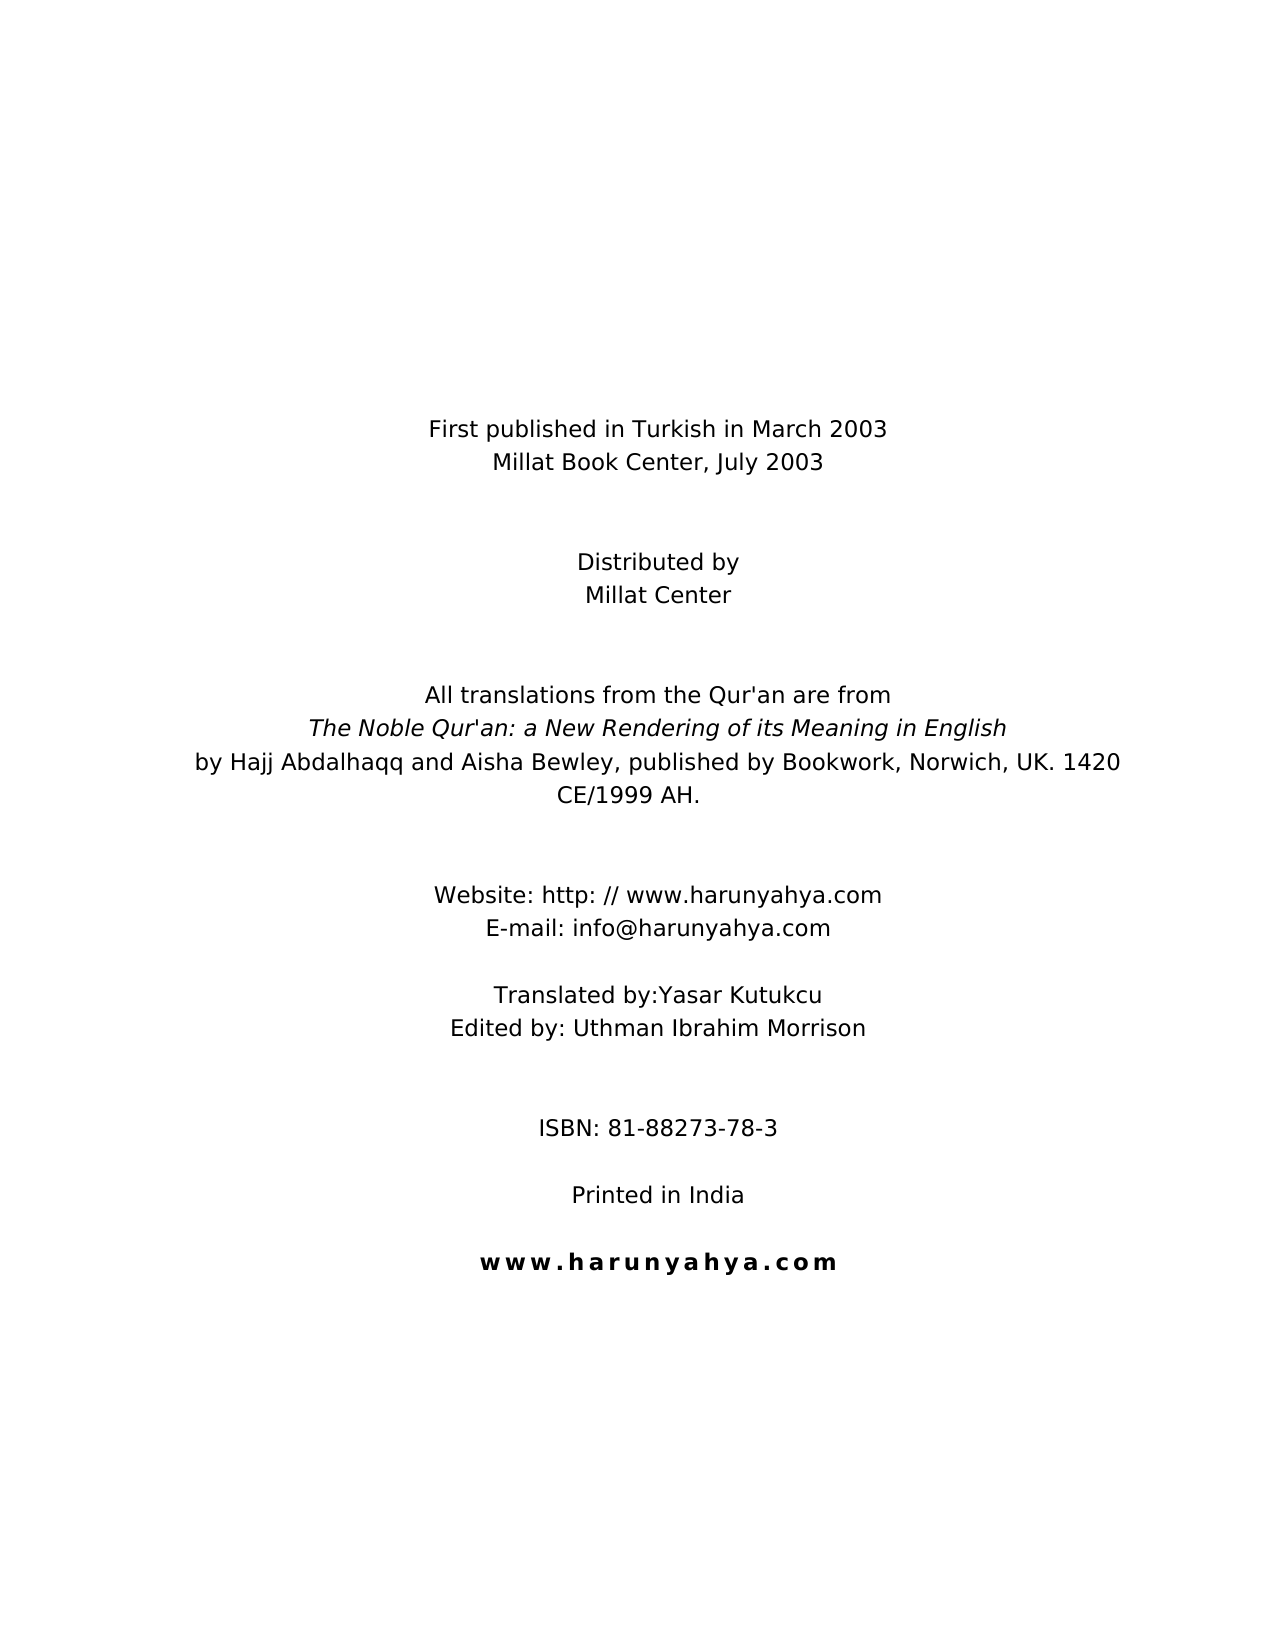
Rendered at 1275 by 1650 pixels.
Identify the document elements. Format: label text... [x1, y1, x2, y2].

text Edited by: Uthman Ibrahim Morrison [112, 1010, 1145, 1043]
text ISBN: 81-88273-78-3 [112, 1110, 1145, 1143]
text www.harunyahya.com [112, 1243, 1145, 1277]
text The Noble Qur'an: a New Rendering of its Meaning in English [112, 710, 1145, 743]
text Printed in India [112, 1177, 1145, 1210]
text First published in Turkish in March 2003 [112, 417, 1145, 443]
text Millat Center [112, 577, 1145, 610]
text All translations from the Qur'an are from [112, 677, 1145, 710]
text Website: http: // www.harunyahya.com [112, 877, 1145, 910]
text E-mail: info@harunyahya.com [112, 910, 1145, 943]
text by Hajj Abdalhaqq and Aisha Bewley, published by Bookwork, Norwich, UK. 1420 CE/1999 AH. [112, 743, 1145, 810]
text Distributed by [112, 543, 1145, 577]
text Millat Book Center, July 2003 [112, 443, 1145, 477]
text Translated by:Yasar Kutukcu [112, 977, 1145, 1010]
